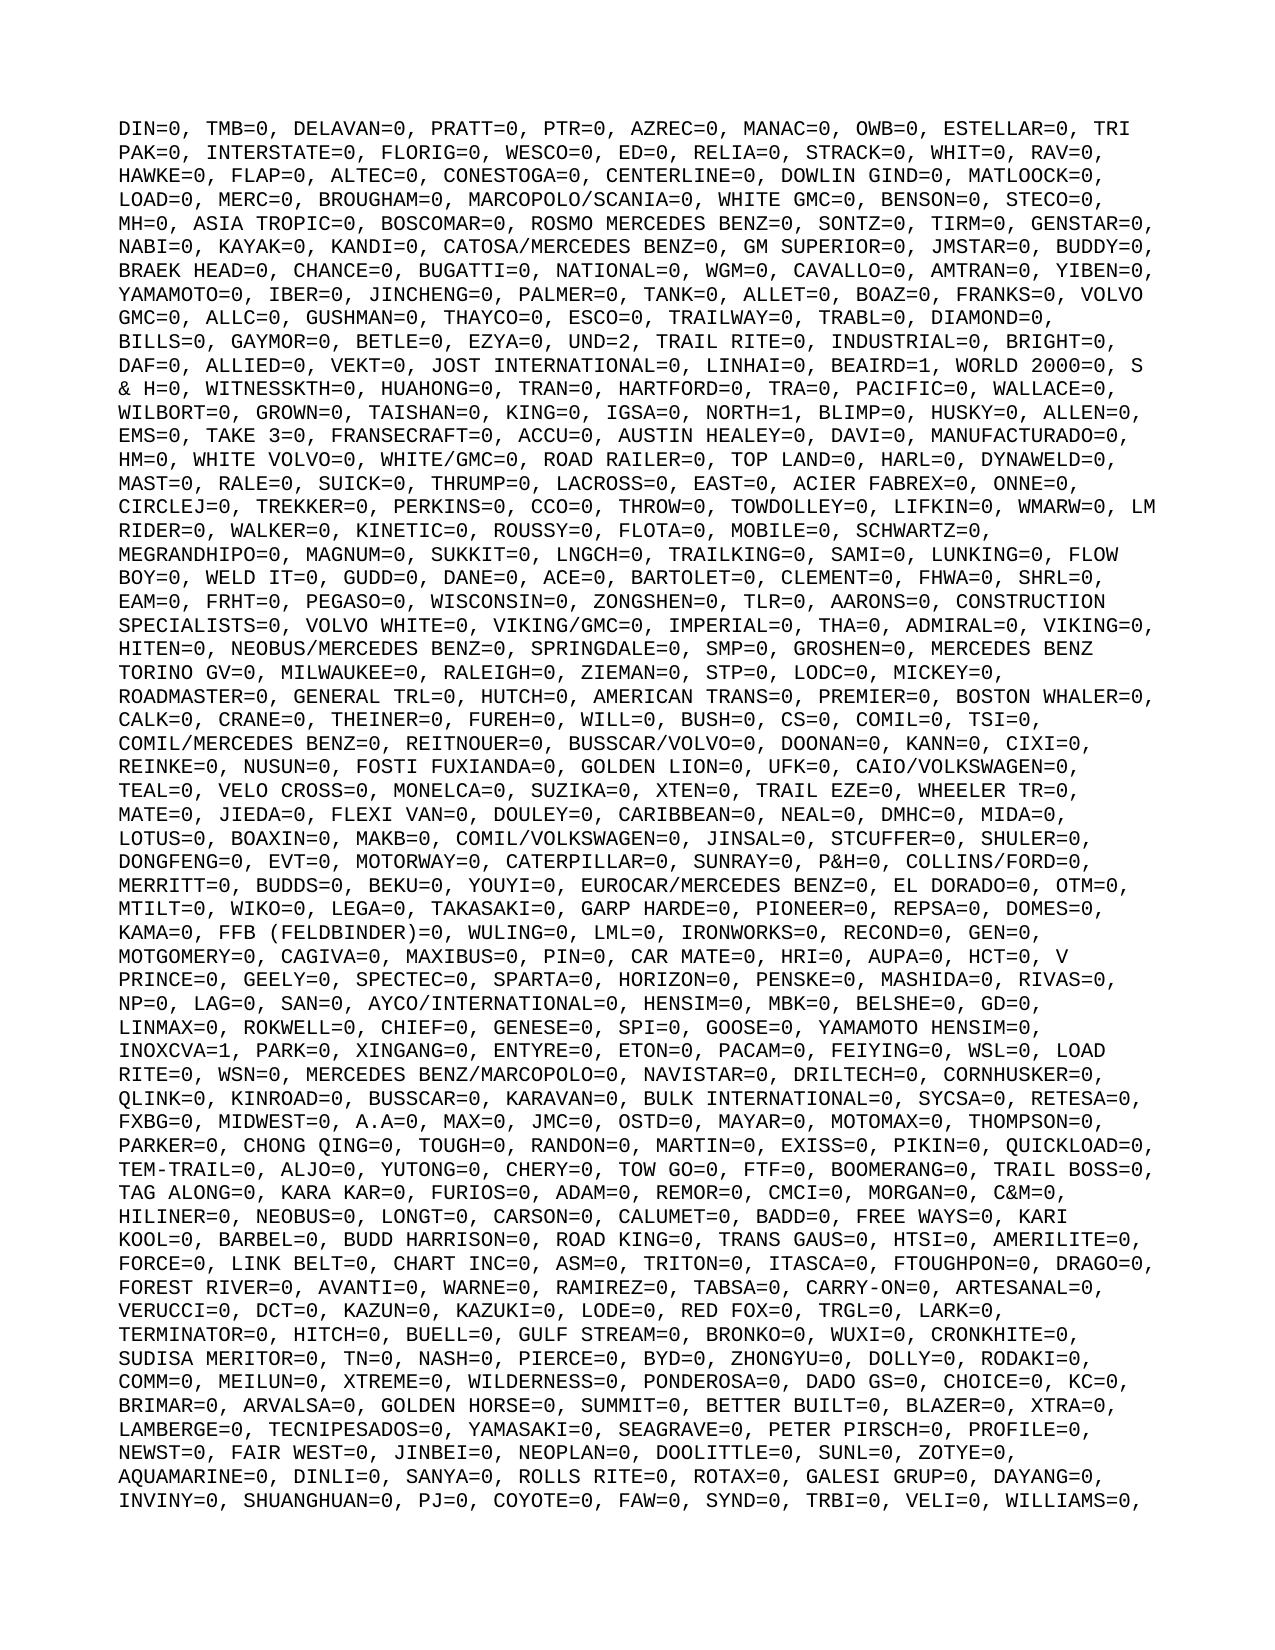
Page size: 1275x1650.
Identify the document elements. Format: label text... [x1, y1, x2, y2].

text DIN=0, TMB=0, DELAVAN=0, PRATT=0, PTR=0, AZREC=0, MANAC=0, OWB=0, ESTELLAR=0, TRI PAK=0, INTERSTATE=0, FLORIG=0, WESCO=0, ED=0, RELIA=0, STRACK=0, WHIT=0, RAV=0, HAWKE=0, FLAP=0, ALTEC=0, CONESTOGA=0, CENTERLINE=0, DOWLIN GIND=0, MATLOOCK=0, LOAD=0, MERC=0, BROUGHAM=0, MARCOPOLO/SCANIA=0, WHITE GMC=0, BENSON=0, STECO=0, MH=0, ASIA TROPIC=0, BOSCOMAR=0, ROSMO MERCEDES BENZ=0, SONTZ=0, TIRM=0, GENSTAR=0, NABI=0, KAYAK=0, KANDI=0, CATOSA/MERCEDES BENZ=0, GM SUPERIOR=0, JMSTAR=0, BUDDY=0, BRAEK HEAD=0, CHANCE=0, BUGATTI=0, NATIONAL=0, WGM=0, CAVALLO=0, AMTRAN=0, YIBEN=0, YAMAMOTO=0, IBER=0, JINCHENG=0, PALMER=0, TANK=0, ALLET=0, BOAZ=0, FRANKS=0, VOLVO GMC=0, ALLC=0, GUSHMAN=0, THAYCO=0, ESCO=0, TRAILWAY=0, TRABL=0, DIAMOND=0, BILLS=0, GAYMOR=0, BETLE=0, EZYA=0, UND=2, TRAIL RITE=0, INDUSTRIAL=0, BRIGHT=0, DAF=0, ALLIED=0, VEKT=0, JOST INTERNATIONAL=0, LINHAI=0, BEAIRD=1, WORLD 2000=0, S & H=0, WITNESSKTH=0, HUAHONG=0, TRAN=0, HARTFORD=0, TRA=0, PACIFIC=0, WALLACE=0, WILBORT=0, GROWN=0, TAISHAN=0, KING=0, IGSA=0, NORTH=1, BLIMP=0, HUSKY=0, ALLEN=0, EMS=0, TAKE 3=0, FRANSECRAFT=0, ACCU=0, AUSTIN HEALEY=0, DAVI=0, MANUFACTURADO=0, HM=0, WHITE VOLVO=0, WHITE/GMC=0, ROAD RAILER=0, TOP LAND=0, HARL=0, DYNAWELD=0, MAST=0, RALE=0, SUICK=0, THRUMP=0, LACROSS=0, EAST=0, ACIER FABREX=0, ONNE=0, CIRCLEJ=0, TREKKER=0, PERKINS=0, CCO=0, THROW=0, TOWDOLLEY=0, LIFKIN=0, WMARW=0, LM RIDER=0, WALKER=0, KINETIC=0, ROUSSY=0, FLOTA=0, MOBILE=0, SCHWARTZ=0, MEGRANDHIPO=0, MAGNUM=0, SUKKIT=0, LNGCH=0, TRAILKING=0, SAMI=0, LUNKING=0, FLOW BOY=0, WELD IT=0, GUDD=0, DANE=0, ACE=0, BARTOLET=0, CLEMENT=0, FHWA=0, SHRL=0, EAM=0, FRHT=0, PEGASO=0, WISCONSIN=0, ZONGSHEN=0, TLR=0, AARONS=0, CONSTRUCTION SPECIALISTS=0, VOLVO WHITE=0, VIKING/GMC=0, IMPERIAL=0, THA=0, ADMIRAL=0, VIKING=0, HITEN=0, NEOBUS/MERCEDES BENZ=0, SPRINGDALE=0, SMP=0, GROSHEN=0, MERCEDES BENZ TORINO GV=0, MILWAUKEE=0, RALEIGH=0, ZIEMAN=0, STP=0, LODC=0, MICKEY=0, ROADMASTER=0, GENERAL TRL=0, HUTCH=0, AMERICAN TRANS=0, PREMIER=0, BOSTON WHALER=0, CALK=0, CRANE=0, THEINER=0, FUREH=0, WILL=0, BUSH=0, CS=0, COMIL=0, TSI=0, COMIL/MERCEDES BENZ=0, REITNOUER=0, BUSSCAR/VOLVO=0, DOONAN=0, KANN=0, CIXI=0, REINKE=0, NUSUN=0, FOSTI FUXIANDA=0, GOLDEN LION=0, UFK=0, CAIO/VOLKSWAGEN=0, TEAL=0, VELO CROSS=0, MONELCA=0, SUZIKA=0, XTEN=0, TRAIL EZE=0, WHEELER TR=0, MATE=0, JIEDA=0, FLEXI VAN=0, DOULEY=0, CARIBBEAN=0, NEAL=0, DMHC=0, MIDA=0, LOTUS=0, BOAXIN=0, MAKB=0, COMIL/VOLKSWAGEN=0, JINSAL=0, STCUFFER=0, SHULER=0, DONGFENG=0, EVT=0, MOTORWAY=0, CATERPILLAR=0, SUNRAY=0, P&H=0, COLLINS/FORD=0, MERRITT=0, BUDDS=0, BEKU=0, YOUYI=0, EUROCAR/MERCEDES BENZ=0, EL DORADO=0, OTM=0, MTILT=0, WIKO=0, LEGA=0, TAKASAKI=0, GARP HARDE=0, PIONEER=0, REPSA=0, DOMES=0, KAMA=0, FFB (FELDBINDER)=0, WULING=0, LML=0, IRONWORKS=0, RECOND=0, GEN=0, MOTGOMERY=0, CAGIVA=0, MAXIBUS=0, PIN=0, CAR MATE=0, HRI=0, AUPA=0, HCT=0, V PRINCE=0, GEELY=0, SPECTEC=0, SPARTA=0, HORIZON=0, PENSKE=0, MASHIDA=0, RIVAS=0, NP=0, LAG=0, SAN=0, AYCO/INTERNATIONAL=0, HENSIM=0, MBK=0, BELSHE=0, GD=0, LINMAX=0, ROKWELL=0, CHIEF=0, GENESE=0, SPI=0, GOOSE=0, YAMAMOTO HENSIM=0, INOXCVA=1, PARK=0, XINGANG=0, ENTYRE=0, ETON=0, PACAM=0, FEIYING=0, WSL=0, LOAD RITE=0, WSN=0, MERCEDES BENZ/MARCOPOLO=0, NAVISTAR=0, DRILTECH=0, CORNHUSKER=0, QLINK=0, KINROAD=0, BUSSCAR=0, KARAVAN=0, BULK INTERNATIONAL=0, SYCSA=0, RETESA=0, FXBG=0, MIDWEST=0, A.A=0, MAX=0, JMC=0, OSTD=0, MAYAR=0, MOTOMAX=0, THOMPSON=0, PARKER=0, CHONG QING=0, TOUGH=0, RANDON=0, MARTIN=0, EXISS=0, PIKIN=0, QUICKLOAD=0, TEM-TRAIL=0, ALJO=0, YUTONG=0, CHERY=0, TOW GO=0, FTF=0, BOOMERANG=0, TRAIL BOSS=0, TAG ALONG=0, KARA KAR=0, FURIOS=0, ADAM=0, REMOR=0, CMCI=0, MORGAN=0, C&M=0, HILINER=0, NEOBUS=0, LONGT=0, CARSON=0, CALUMET=0, BADD=0, FREE WAYS=0, KARI KOOL=0, BARBEL=0, BUDD HARRISON=0, ROAD KING=0, TRANS GAUS=0, HTSI=0, AMERILITE=0, FORCE=0, LINK BELT=0, CHART INC=0, ASM=0, TRITON=0, ITASCA=0, FTOUGHPON=0, DRAGO=0, FOREST RIVER=0, AVANTI=0, WARNE=0, RAMIREZ=0, TABSA=0, CARRY-ON=0, ARTESANAL=0, VERUCCI=0, DCT=0, KAZUN=0, KAZUKI=0, LODE=0, RED FOX=0, TRGL=0, LARK=0, TERMINATOR=0, HITCH=0, BUELL=0, GULF STREAM=0, BRONKO=0, WUXI=0, CRONKHITE=0, SUDISA MERITOR=0, TN=0, NASH=0, PIERCE=0, BYD=0, ZHONGYU=0, DOLLY=0, RODAKI=0, COMM=0, MEILUN=0, XTREME=0, WILDERNESS=0, PONDEROSA=0, DADO GS=0, CHOICE=0, KC=0, BRIMAR=0, ARVALSA=0, GOLDEN HORSE=0, SUMMIT=0, BETTER BUILT=0, BLAZER=0, XTRA=0, LAMBERGE=0, TECNIPESADOS=0, YAMASAKI=0, SEAGRAVE=0, PETER PIRSCH=0, PROFILE=0, NEWST=0, FAIR WEST=0, JINBEI=0, NEOPLAN=0, DOOLITTLE=0, SUNL=0, ZOTYE=0, AQUAMARINE=0, DINLI=0, SANYA=0, ROLLS RITE=0, ROTAX=0, GALESI GRUP=0, DAYANG=0, INVINY=0, SHUANGHUAN=0, PJ=0, COYOTE=0, FAW=0, SYND=0, TRBI=0, VELI=0, WILLIAMS=0, [118, 118, 1157, 1513]
